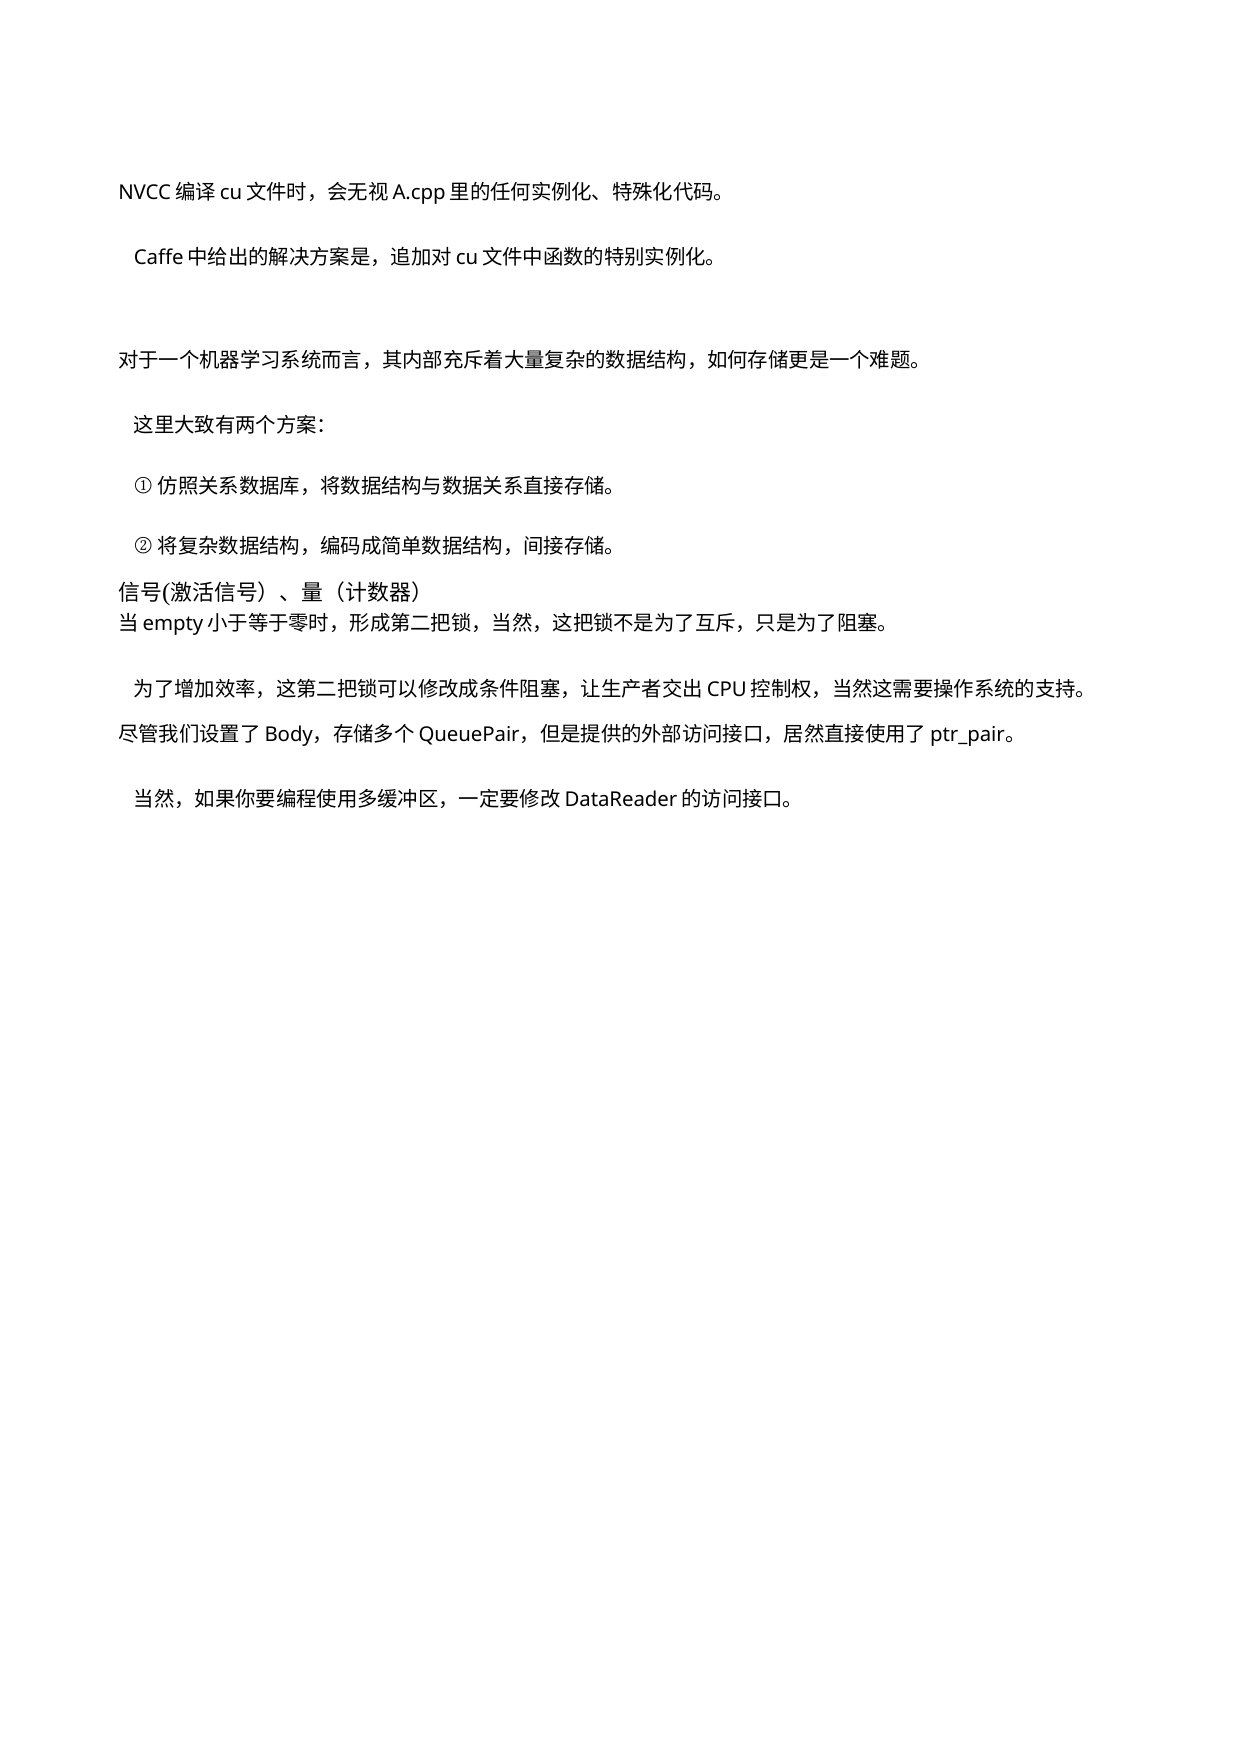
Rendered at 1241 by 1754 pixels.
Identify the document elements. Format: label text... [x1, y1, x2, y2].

text 信号(激活信号）、量（计数器） [118, 575, 1122, 607]
text NVCC编译cu文件时，会无视A.cpp里的任何实例化、特殊化代码。 [118, 176, 1122, 205]
text 这里大致有两个方案： [134, 409, 1106, 438]
text 为了增加效率，这第二把锁可以修改成条件阻塞，让生产者交出CPU控制权，当然这需要操作系统的支持。 [134, 673, 1106, 702]
text 尽管我们设置了Body，存储多个QueuePair，但是提供的外部访问接口，居然直接使用了ptr_pair。 [118, 718, 1122, 747]
text ②将复杂数据结构，编码成简单数据结构，间接存储。 [134, 530, 1106, 560]
text 当然，如果你要编程使用多缓冲区，一定要修改DataReader的访问接口。 [134, 783, 1106, 813]
text Caffe中给出的解决方案是，追加对cu文件中函数的特别实例化。 [134, 241, 1106, 271]
text 当empty小于等于零时，形成第二把锁，当然，这把锁不是为了互斥，只是为了阻塞。 [118, 607, 1122, 637]
text ①仿照关系数据库，将数据结构与数据关系直接存储。 [134, 470, 1106, 499]
text 对于一个机器学习系统而言，其内部充斥着大量复杂的数据结构，如何存储更是一个难题。 [118, 344, 1122, 373]
